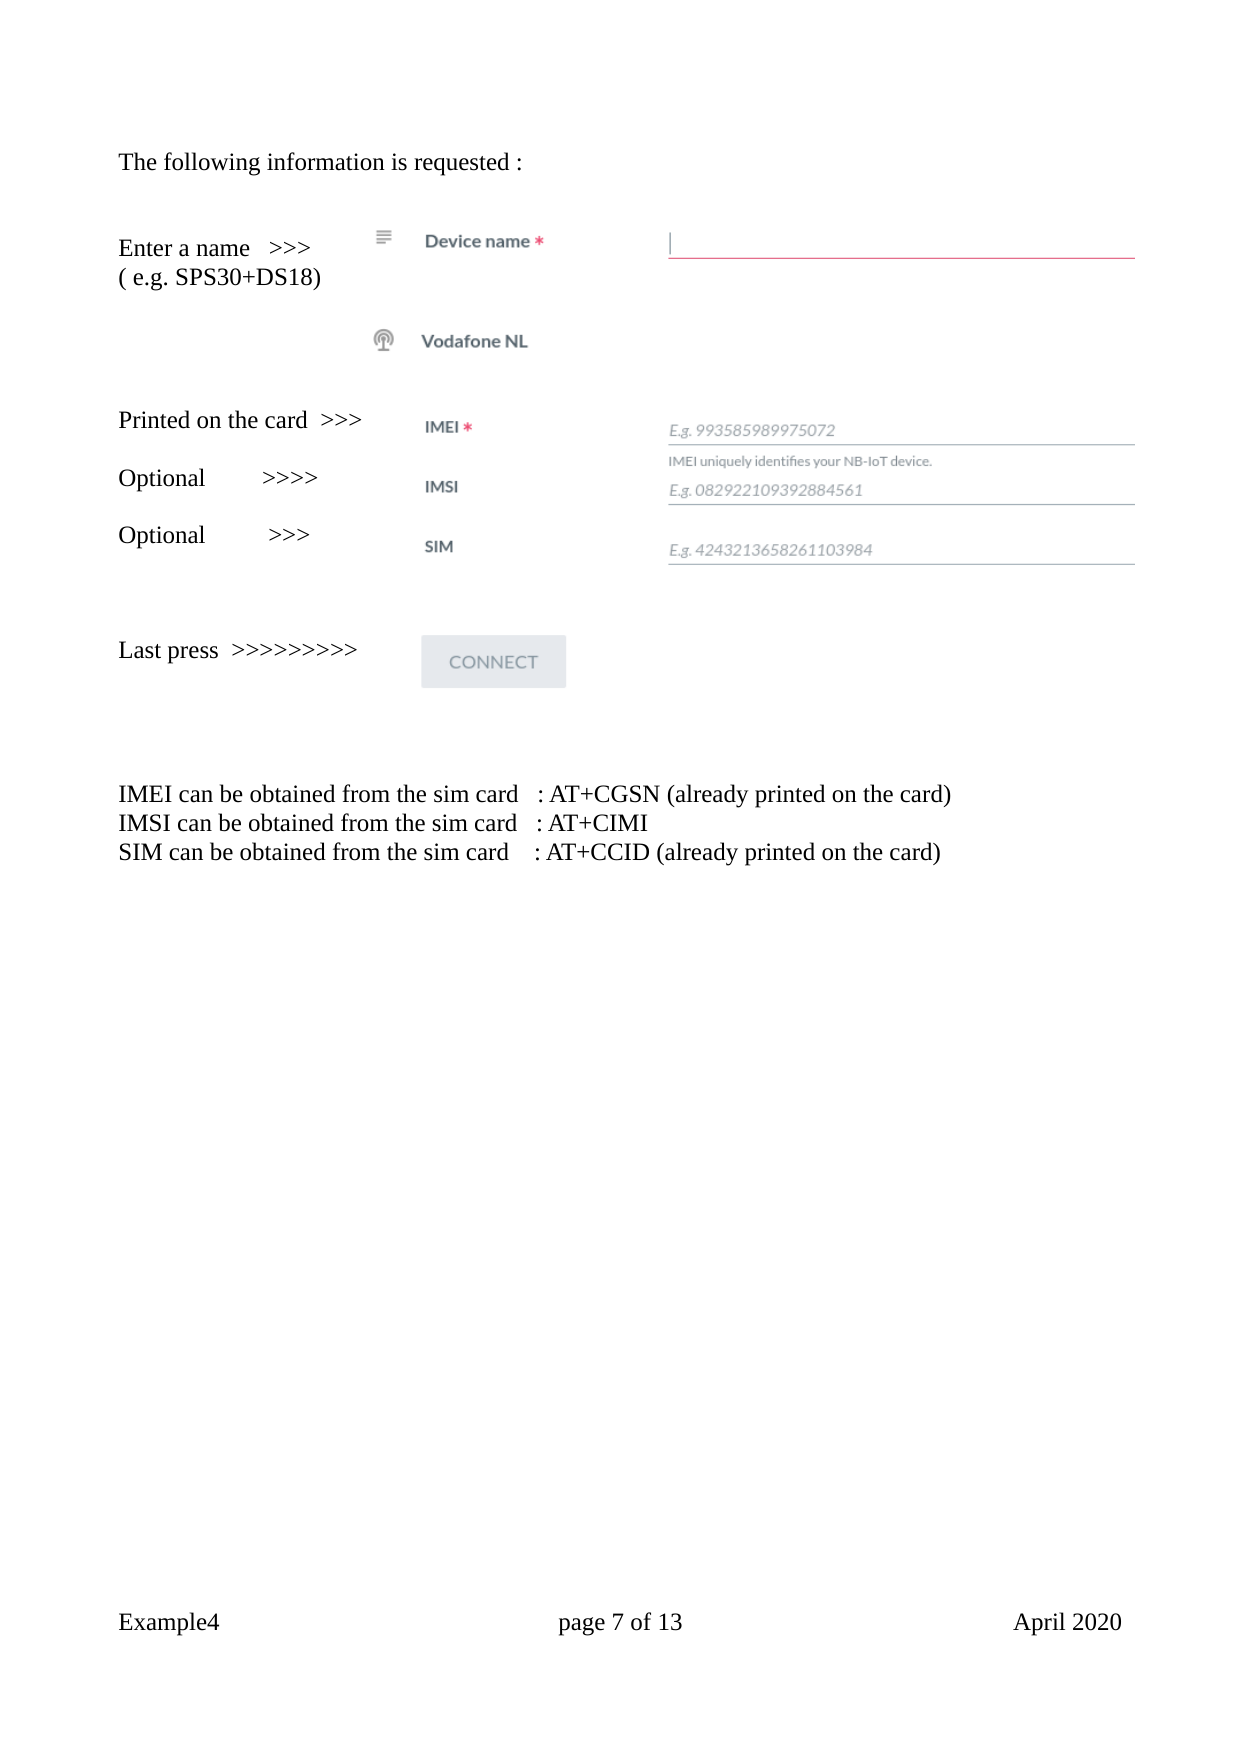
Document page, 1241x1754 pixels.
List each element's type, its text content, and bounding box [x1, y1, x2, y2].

text IMEI can be obtained from the sim card : AT+CGSN (already printed on the card) [118, 779, 1122, 808]
text IMSI can be obtained from the sim card : AT+CIMI [118, 808, 1122, 837]
text Last press >>>>>>>>> [118, 636, 364, 664]
text SIM can be obtained from the sim card : AT+CCID (already printed on the card) [118, 837, 1122, 866]
text Optional >>>> [118, 463, 364, 492]
text Printed on the card >>> [118, 406, 364, 434]
text ( e.g. SPS30+DS18) [118, 262, 364, 291]
picture [364, 213, 1135, 718]
text Enter a name >>> [118, 233, 364, 262]
text Optional >>> [118, 521, 364, 549]
text The following information is requested : [118, 147, 1122, 176]
